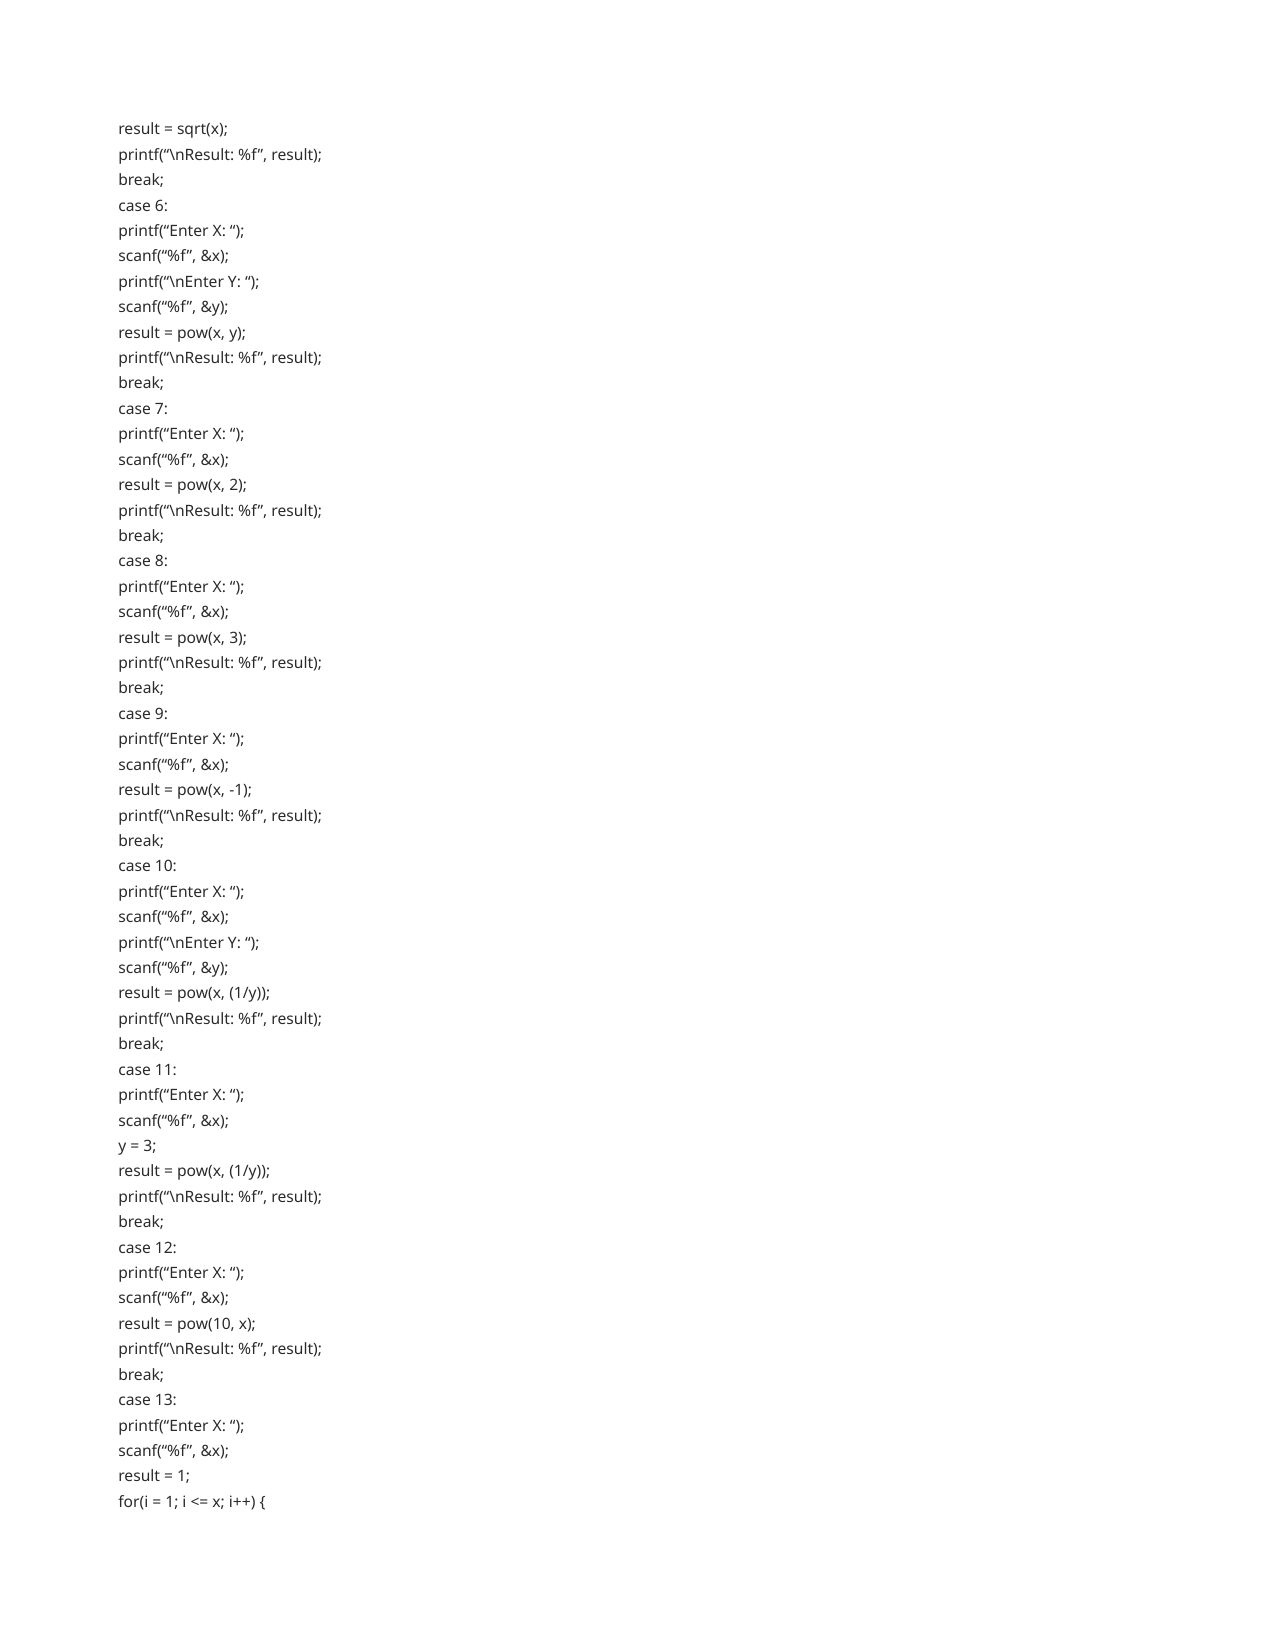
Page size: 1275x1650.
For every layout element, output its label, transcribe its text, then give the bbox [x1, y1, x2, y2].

text result = sqrt(x); printf(“\nResult: %f”, result); break; case 6: printf(“Enter X: “); scanf(“%f”, &x); printf(“\nEnter Y: “); scanf(“%f”, &y); result = pow(x, y); printf(“\nResult: %f”, result); break; case 7: printf(“Enter X: “); scanf(“%f”, &x); result = pow(x, 2); printf(“\nResult: %f”, result); break; case 8: printf(“Enter X: “); scanf(“%f”, &x); result = pow(x, 3); printf(“\nResult: %f”, result); break; case 9: printf(“Enter X: “); scanf(“%f”, &x); result = pow(x, -1); printf(“\nResult: %f”, result); break; case 10: printf(“Enter X: “); scanf(“%f”, &x); printf(“\nEnter Y: “); scanf(“%f”, &y); result = pow(x, (1/y)); printf(“\nResult: %f”, result); break; case 11: printf(“Enter X: “); scanf(“%f”, &x); y = 3; result = pow(x, (1/y)); printf(“\nResult: %f”, result); break; case 12: printf(“Enter X: “); scanf(“%f”, &x); result = pow(10, x); printf(“\nResult: %f”, result); break; case 13: printf(“Enter X: “); scanf(“%f”, &x); result = 1; for(i = 1; i <= x; i++) { [118, 118, 1157, 1512]
